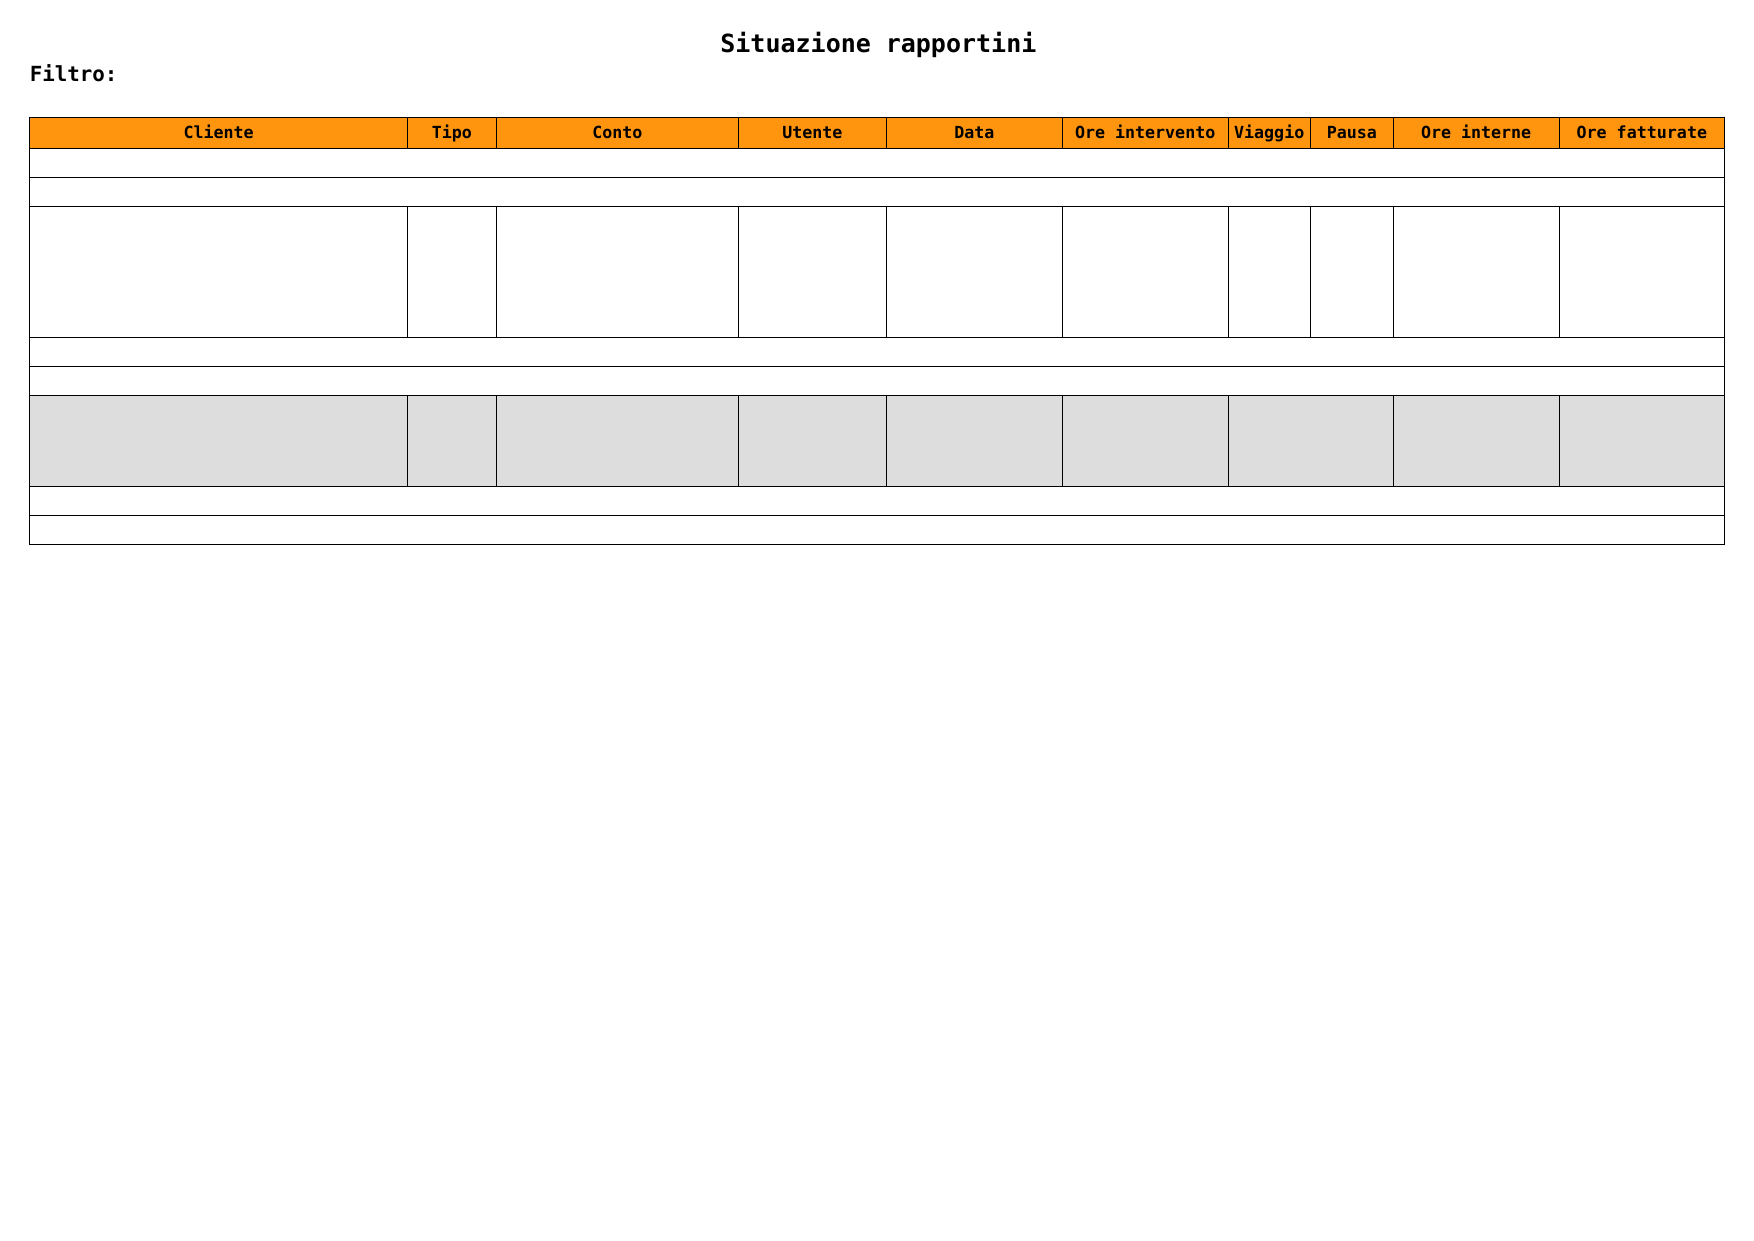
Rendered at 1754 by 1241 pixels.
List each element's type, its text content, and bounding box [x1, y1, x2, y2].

table_cell <formatLang( item.date_start, date_time=True)> [887, 207, 1062, 337]
table_cell <'%7.2f' % item.intervent_total> [1560, 207, 1724, 337]
table_cell [1229, 396, 1393, 486]
table_header Viaggio [1229, 118, 1310, 148]
table_cell </if> [30, 487, 1724, 515]
table_cell <'%7.2f' % item.trip_hour> [1229, 207, 1310, 337]
table_header Conto [497, 118, 738, 148]
table_cell <item.user_id.name> [739, 207, 886, 337]
table_cell [1560, 396, 1724, 486]
table_header Ore interne [1394, 118, 1559, 148]
table_header Utente [739, 118, 886, 148]
table_cell [1394, 396, 1559, 486]
table_cell [887, 396, 1062, 486]
table_header Pausa [1311, 118, 1393, 148]
table_cell < 'Contratti' if item.account_id.partner_id else 'Generico'> [408, 207, 496, 337]
table_cell <'%7.2f' % item.intervent_duration> [1063, 207, 1228, 337]
table_cell [497, 396, 738, 486]
table_cell </if> [30, 338, 1724, 366]
table_cell <'%7.2f' % item if level=='partner' else ''> [30, 396, 407, 486]
table_header Tipo [408, 118, 496, 148]
table_cell [739, 396, 886, 486]
table_cell <item.account_id.name> [497, 207, 738, 337]
table_cell [1063, 396, 1228, 486]
table_cell <if test="mode=='data'"> [30, 178, 1724, 206]
table_cell <'%7.2f' % item.break_hour> [1311, 207, 1393, 337]
table_header Ore intervento [1063, 118, 1228, 148]
table_cell <item.intervent_partner_id.name if level in ('partner') else ''> [30, 207, 407, 337]
table_cell </for> [30, 516, 1724, 544]
table_header Cliente [30, 118, 407, 148]
table_cell <if test="mode=='total'"> [30, 367, 1724, 395]
table_cell <'%7.2f' % item if level=='type' else ''> [408, 396, 496, 486]
table_header Ore fatturate [1560, 118, 1724, 148]
table_cell <for each="(mode, level, item) in get_objects(data)"> [30, 149, 1724, 177]
table_cell <'%7.2f' % item.unit_amount> [1394, 207, 1559, 337]
table_header Data [887, 118, 1062, 148]
